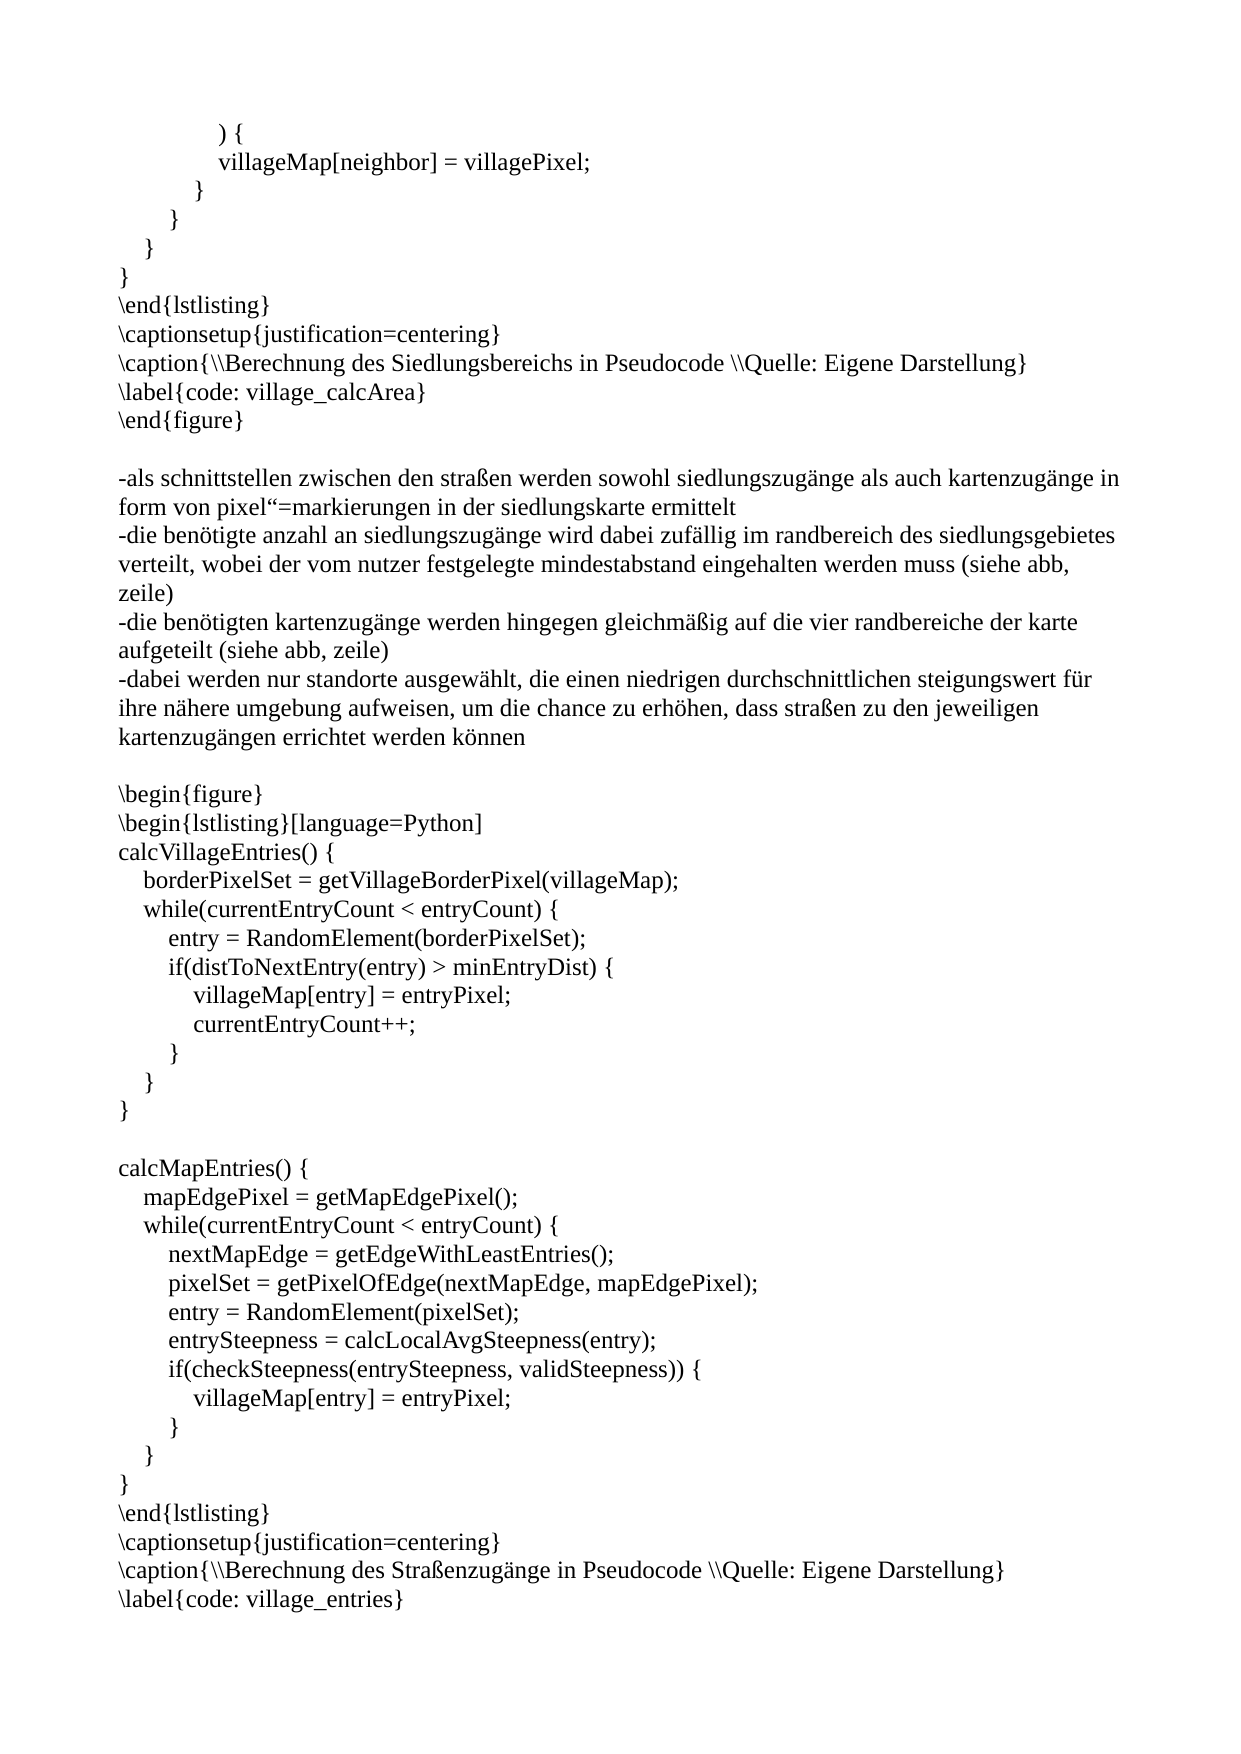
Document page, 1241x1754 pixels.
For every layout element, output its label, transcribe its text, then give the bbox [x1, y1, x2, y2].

text -die benötigten kartenzugänge werden hingegen gleichmäßig auf die vier randbereiche der karte aufgeteilt (siehe abb, zeile) [118, 607, 1122, 664]
text ) { villageMap[neighbor] = villagePixel; } } } } \end{lstlisting} \captionsetup{justification=centering} \caption{\\Berechnung des Siedlungsbereichs in Pseudocode \\Quelle: Eigene Darstellung} \label{code: village_calcArea} \end{figure} -als schnittstellen zwischen den straßen werden sowohl siedlungszugänge als auch kartenzugänge in form von pixel“=markierungen in der siedlungskarte ermittelt [118, 118, 1122, 521]
text -die benötigte anzahl an siedlungszugänge wird dabei zufällig im randbereich des siedlungsgebietes verteilt, wobei der vom nutzer festgelegte mindestabstand eingehalten werden muss (siehe abb, zeile) [118, 521, 1122, 607]
text -dabei werden nur standorte ausgewählt, die einen niedrigen durchschnittlichen steigungswert für ihre nähere umgebung aufweisen, um die chance zu erhöhen, dass straßen zu den jeweiligen kartenzugängen errichtet werden können \begin{figure} \begin{lstlisting}[language=Python] calcVillageEntries() { borderPixelSet = getVillageBorderPixel(villageMap); while(currentEntryCount < entryCount) { entry = RandomElement(borderPixelSet); if(distToNextEntry(entry) > minEntryDist) { villageMap[entry] = entryPixel; currentEntryCount++; } } } calcMapEntries() { mapEdgePixel = getMapEdgePixel(); while(currentEntryCount < entryCount) { nextMapEdge = getEdgeWithLeastEntries(); pixelSet = getPixelOfEdge(nextMapEdge, mapEdgePixel); entry = RandomElement(pixelSet); entrySteepness = calcLocalAvgSteepness(entry); if(checkSteepness(entrySteepness, validSteepness)) { villageMap[entry] = entryPixel; } } } \end{lstlisting} \captionsetup{justification=centering} \caption{\\Berechnung des Straßenzugänge in Pseudocode \\Quelle: Eigene Darstellung} \label{code: village_entries} [118, 664, 1122, 1613]
